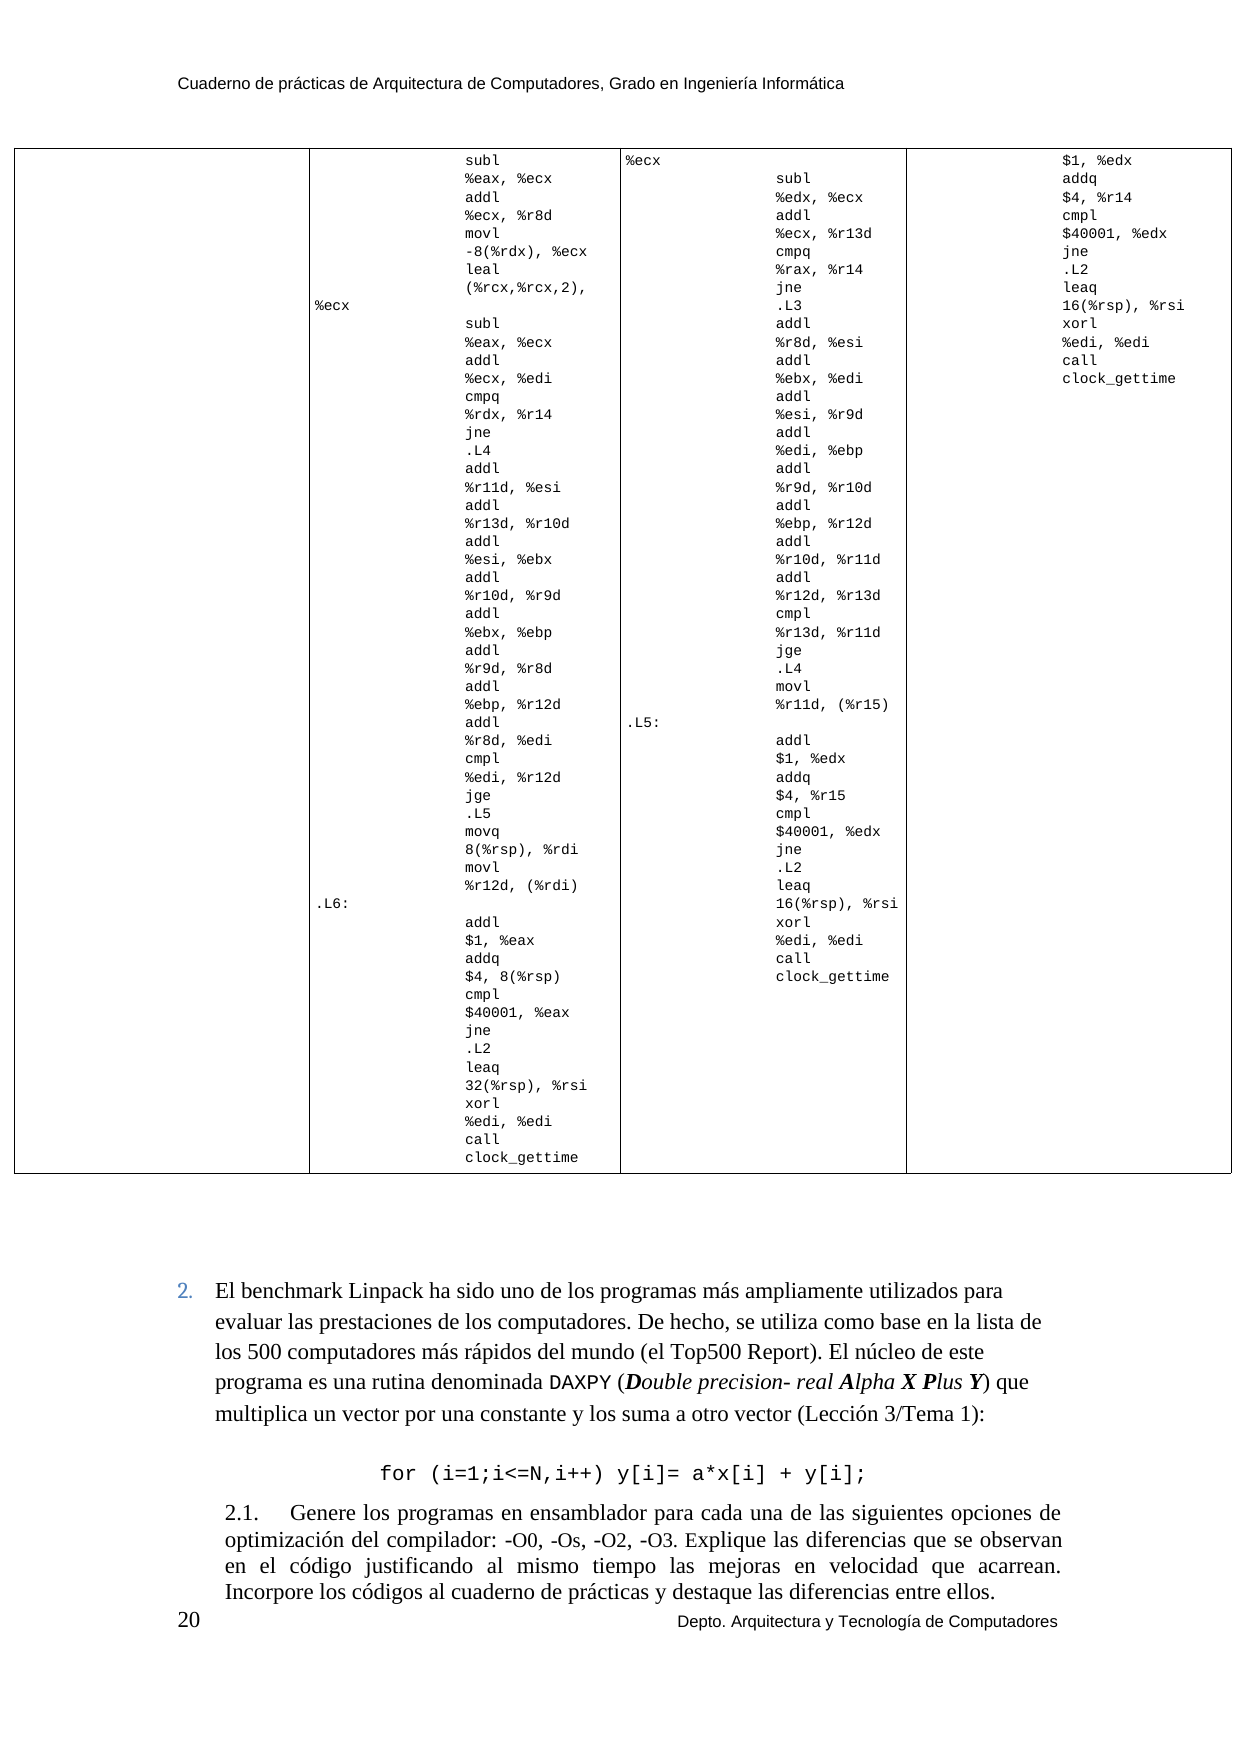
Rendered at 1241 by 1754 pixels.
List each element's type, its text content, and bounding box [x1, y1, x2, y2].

table_cell %ecx subl %edx, %ecx addl %ecx, %r13d cmpq %rax, %r14 jne .L3 addl %r8d, %esi addl %ebx, %edi addl %esi, %r9d addl %edi, %ebp addl %r9d, %r10d addl %ebp, %r12d addl %r10d, %r11d addl %r12d, %r13d cmpl %r13d, %r11d jge .L4 movl %r11d, (%r15) .L5: addl $1, %edx addq $4, %r15 cmpl $40001, %edx jne .L2 leaq 16(%rsp), %rsi xorl %edi, %edi call clock_gettime [621, 149, 906, 1173]
list Genere los programas en ensamblador para cada una de las siguientes opciones de optimización del compilador: -O0, -Os, -O2, -O3. Explique las diferencias que se observan en el código justificando al mismo tiempo las mejoras en velocidad que acarrean. Incorpore los códigos al cuaderno de prácticas y destaque las diferencias entre ellos. [224, 1499, 1063, 1605]
table_cell $1, %edx addq $4, %r14 cmpl $40001, %edx jne .L2 leaq 16(%rsp), %rsi xorl %edi, %edi call clock_gettime [907, 149, 1231, 1173]
list El benchmark Linpack ha sido uno de los programas más ampliamente utilizados para evaluar las prestaciones de los computadores. De hecho, se utiliza como base en la lista de los 500 computadores más rápidos del mundo (el Top500 Report). El núcleo de este programa es una rutina denominada DAXPY (Double precision- real Alpha X Plus Y) que multiplica un vector por una constante y los suma a otro vector (Lección 3/Tema 1): [177, 1277, 1063, 1426]
table_cell [15, 149, 309, 1173]
list for (i=1;i<=N,i++) y[i]= a*x[i] + y[i]; [183, 1463, 1063, 1487]
table_cell subl %eax, %ecx addl %ecx, %r8d movl -8(%rdx), %ecx leal (%rcx,%rcx,2), %ecx subl %eax, %ecx addl %ecx, %edi cmpq %rdx, %r14 jne .L4 addl %r11d, %esi addl %r13d, %r10d addl %esi, %ebx addl %r10d, %r9d addl %ebx, %ebp addl %r9d, %r8d addl %ebp, %r12d addl %r8d, %edi cmpl %edi, %r12d jge .L5 movq 8(%rsp), %rdi movl %r12d, (%rdi) .L6: addl $1, %eax addq $4, 8(%rsp) cmpl $40001, %eax jne .L2 leaq 32(%rsp), %rsi xorl %edi, %edi call clock_gettime [310, 149, 620, 1173]
